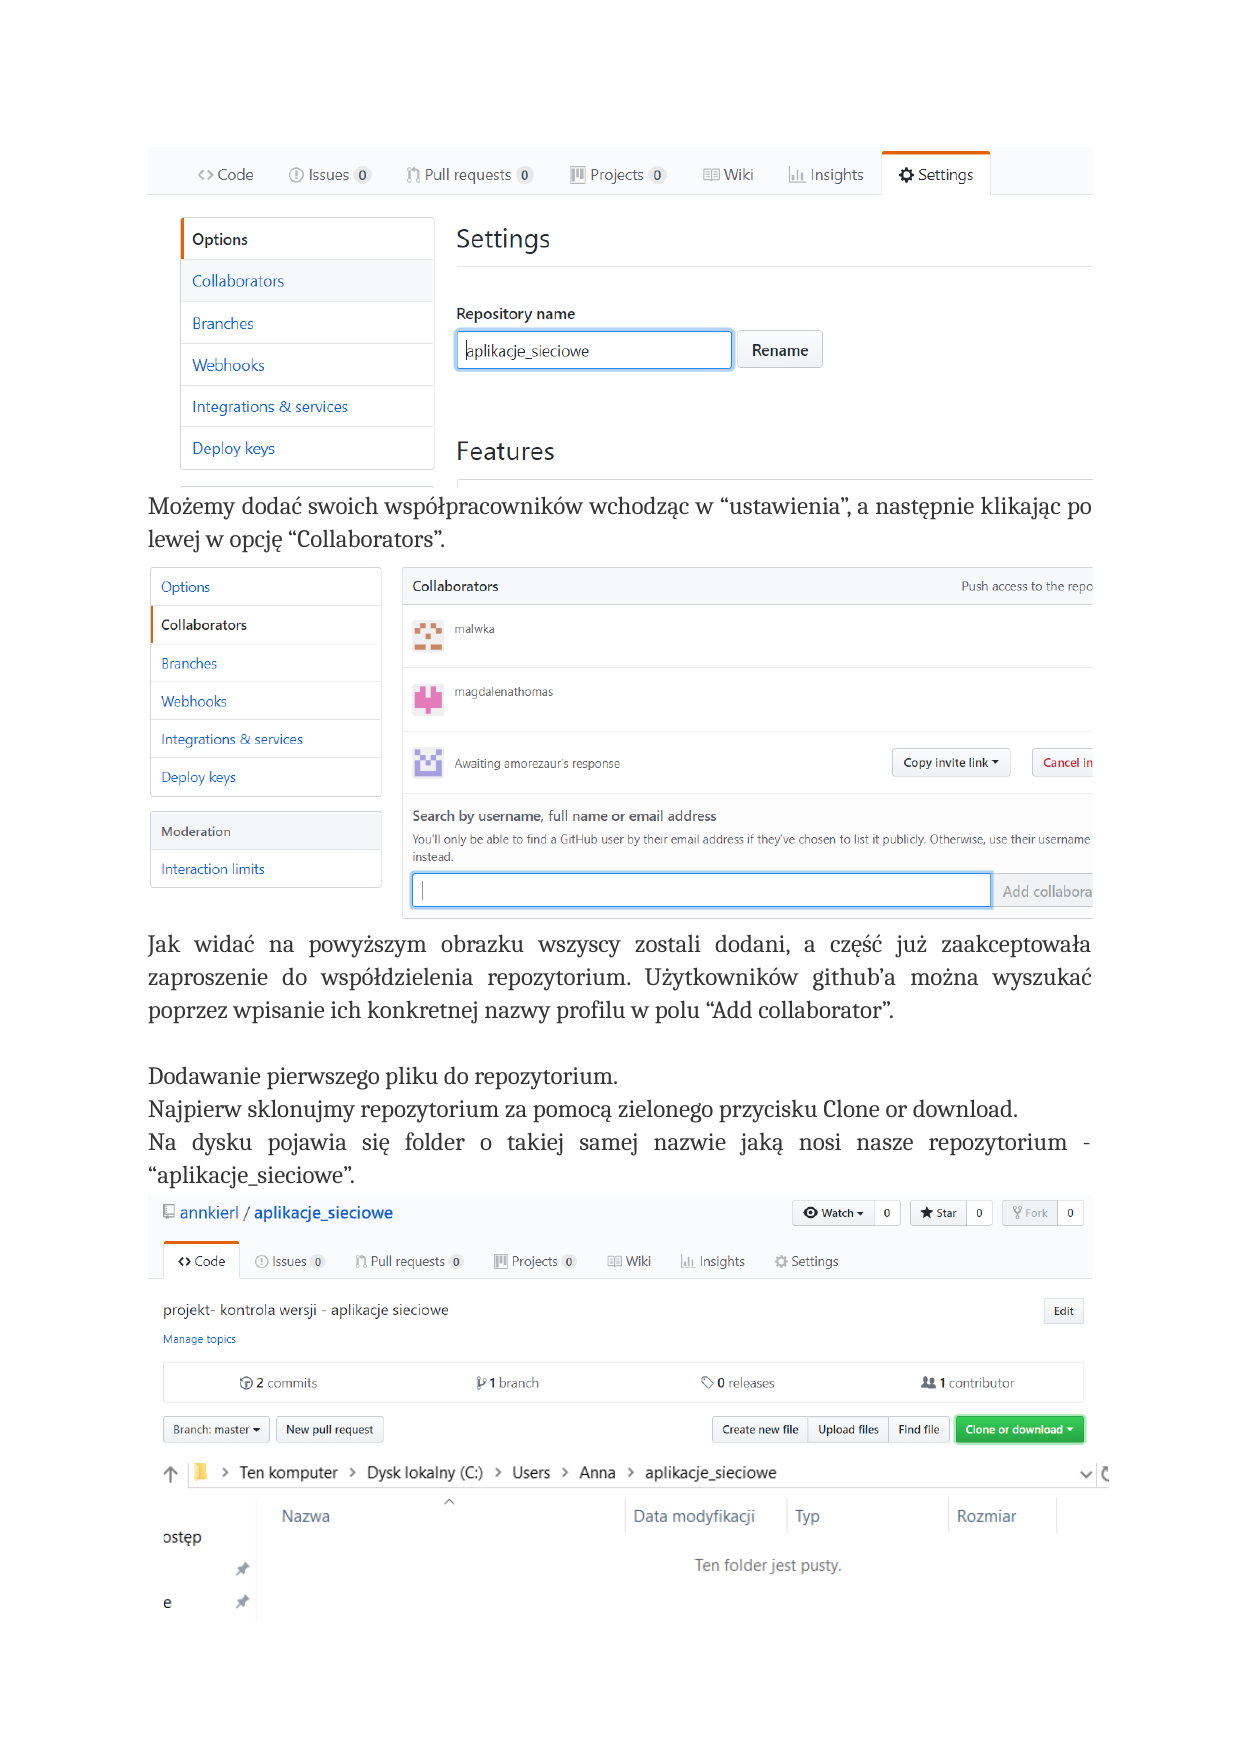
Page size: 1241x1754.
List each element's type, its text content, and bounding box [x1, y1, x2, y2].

text Jak widać na powyższym obrazku wszyscy zostali dodani, a część już zaakceptowała zaproszenie do współdzielenia repozytorium. Użytkowników github’a można wyszukać poprzez wpisanie ich konkretnej nazwy profilu w polu “Add collaborator”. [148, 922, 1093, 1025]
text Dodawanie pierwszego pliku do repozytorium. [148, 1062, 1093, 1091]
picture [147, 147, 1093, 488]
text Na dysku pojawia się folder o takiej samej nazwie jaką nosi nasze repozytorium - “aplikacje_sieciowe”. [148, 1128, 1093, 1190]
text Możemy dodać swoich współpracowników wchodząc w “ustawienia”, a następnie klikając po lewej w opcję “Collaborators”. [148, 488, 1093, 553]
text Najpierw sklonujmy repozytorium za pomocą zielonego przycisku Clone or download. [148, 1095, 1093, 1124]
picture [147, 557, 1093, 922]
picture [147, 1194, 1093, 1449]
picture [163, 1463, 1109, 1620]
